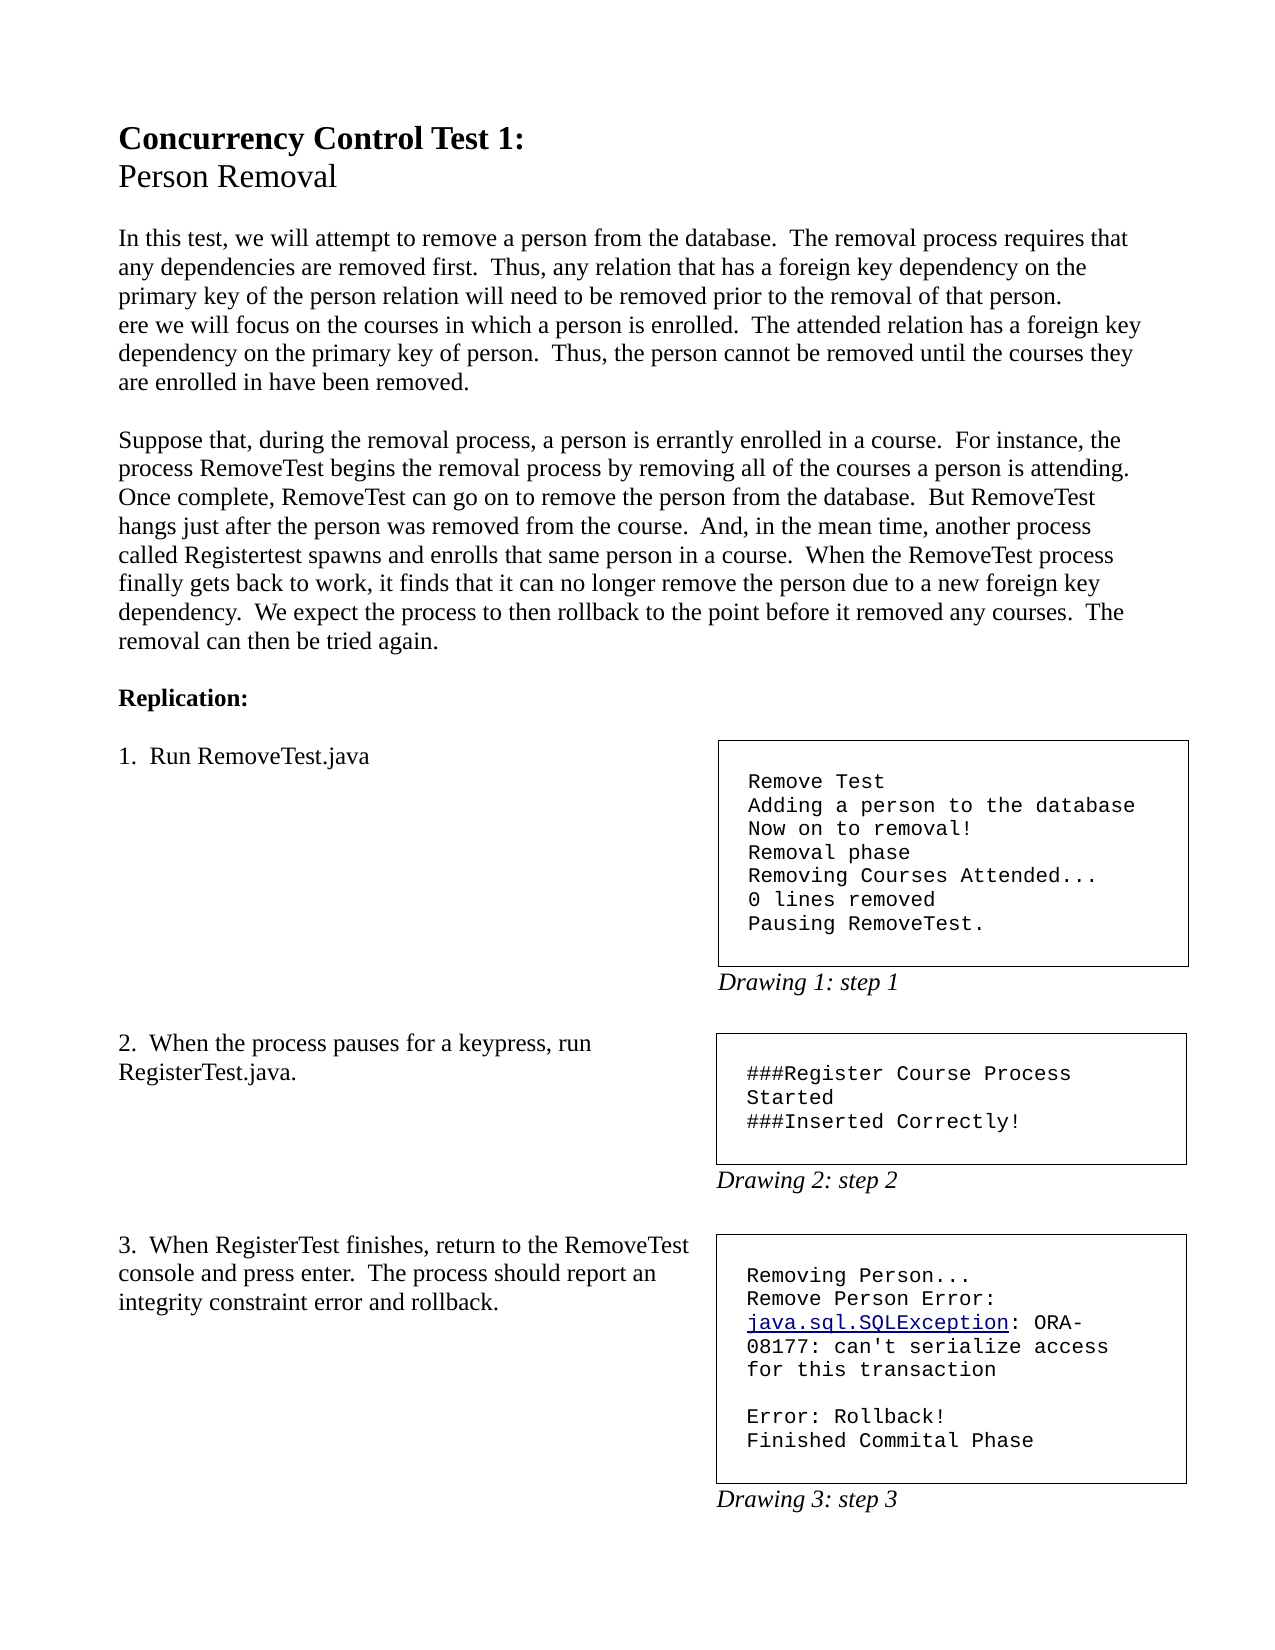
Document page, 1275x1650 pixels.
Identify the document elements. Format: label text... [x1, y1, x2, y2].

text Person Removal [118, 156, 1157, 195]
text Concurrency Control Test 1: [118, 118, 1157, 156]
text Suppose that, during the removal process, a person is errantly enrolled in a course. For instance, the process RemoveTest begins the removal process by removing all of the courses a person is attending. Once complete, RemoveTest can go on to remove the person from the database. But RemoveTest hangs just after the person was removed from the course. And, in the mean time, another process called Registertest spawns and enrolls that same person in a course. When the RemoveTest process finally gets back to work, it finds that it can no longer remove the person due to a new foreign key dependency. We expect the process to then rollback to the point before it removed any courses. The removal can then be tried again. [118, 425, 1157, 655]
text Replication: [118, 683, 1157, 712]
text 1. Run RemoveTest.java [118, 741, 718, 770]
text 2. When the process pauses for a keypress, run RegisterTest.java. [118, 1028, 1157, 1086]
text In this test, we will attempt to remove a person from the database. The removal process requires that any dependencies are removed first. Thus, any relation that has a foreign key dependency on the primary key of the person relation will need to be removed prior to the removal of that person. [118, 223, 1157, 310]
text [716, 1193, 1187, 1205]
text Drawing 2: step 2 [716, 1165, 1187, 1193]
text 3. When RegisterTest finishes, return to the RemoveTest console and press enter. The process should report an integrity constraint error and rollback. [118, 1230, 1157, 1316]
text ere we will focus on the courses in which a person is enrolled. The attended relation has a foreign key dependency on the primary key of person. Thus, the person cannot be removed until the courses they are enrolled in have been removed. [118, 310, 1157, 396]
text Drawing 1: step 1 [718, 967, 1188, 996]
text Drawing 3: step 3 [716, 1484, 1187, 1513]
